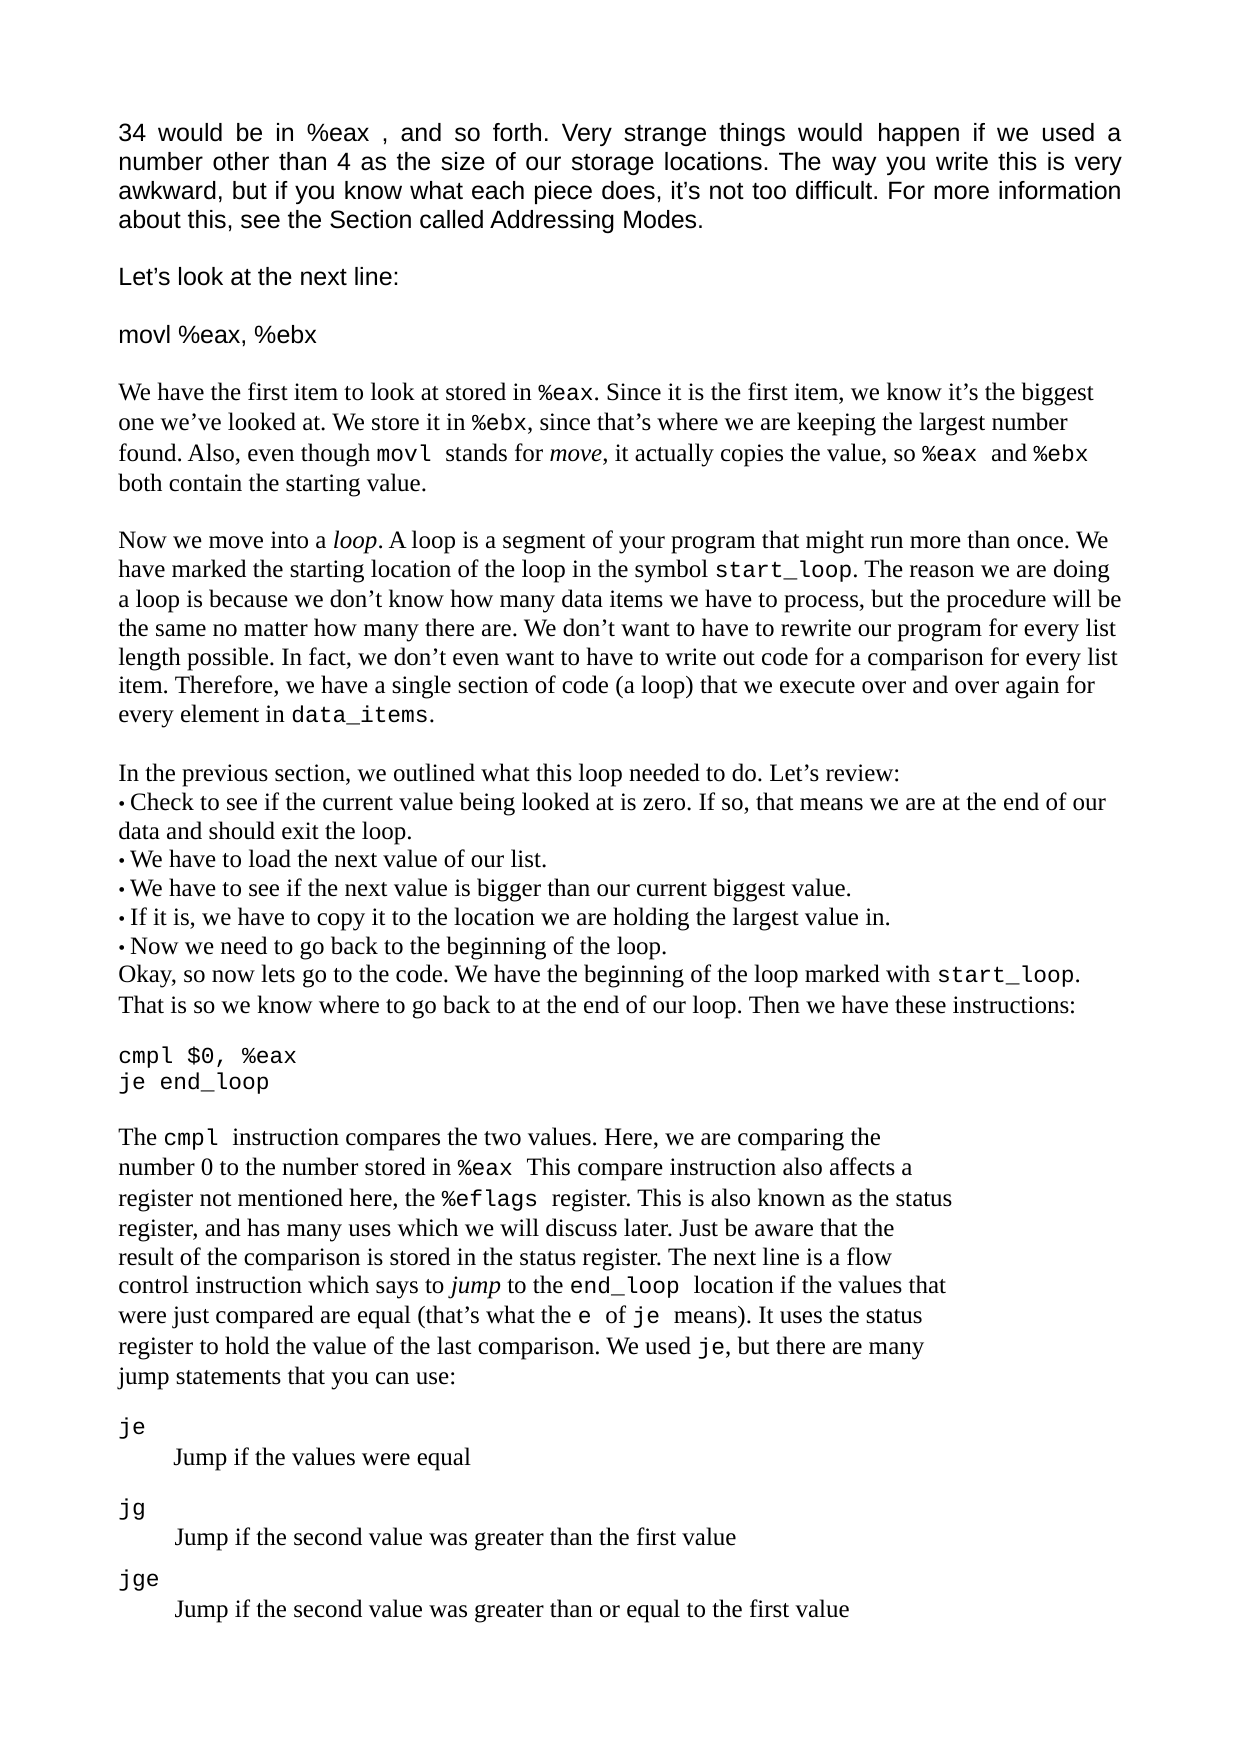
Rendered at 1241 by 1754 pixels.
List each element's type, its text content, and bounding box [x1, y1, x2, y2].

text control instruction which says to jump to the end_loop location if the values that [118, 1270, 1122, 1301]
text Jump if the second value was greater than the first value [118, 1522, 1122, 1551]
text cmpl $0, %eax [118, 1044, 1122, 1070]
text movl %eax, %ebx [118, 320, 1122, 348]
text jg [118, 1496, 1122, 1522]
text register not mentioned here, the %eflags register. This is also known as the status [118, 1183, 1122, 1213]
text register to hold the value of the last comparison. We used je, but there are many [118, 1331, 1122, 1361]
text Jump if the values were equal [118, 1442, 1122, 1470]
text were just compared are equal (that’s what the e of je means). It uses the status [118, 1301, 1122, 1331]
text 34 would be in %eax , and so forth. Very strange things would happen if we used a number other than 4 as the size of our storage locations. The way you write this is very awkward, but if you know what each piece does, it’s not too difficult. For more information about this, see the Section called Addressing Modes. [118, 118, 1122, 233]
text Okay, so now lets go to the code. We have the beginning of the loop marked with start_loop. That is so we know where to go back to at the end of our loop. Then we have these instructions: [118, 959, 1122, 1018]
text • We have to see if the next value is bigger than our current biggest value. [118, 873, 1122, 902]
text The cmpl instruction compares the two values. Here, we are comparing the [118, 1122, 1122, 1152]
text number 0 to the number stored in %eax This compare instruction also affects a [118, 1152, 1122, 1183]
text je [118, 1416, 1122, 1442]
text Let’s look at the next line: [118, 262, 1122, 291]
text length possible. In fact, we don’t even want to have to write out code for a comparison for every list item. Therefore, we have a single section of code (a loop) that we execute over and over again for every element in data_items. [118, 642, 1122, 729]
text • Now we need to go back to the beginning of the loop. [118, 931, 1122, 959]
text • If it is, we have to copy it to the location we are holding the largest value in. [118, 902, 1122, 931]
text jump statements that you can use: [118, 1361, 1122, 1390]
text je end_loop [118, 1070, 1122, 1096]
text • We have to load the next value of our list. [118, 844, 1122, 873]
text • Check to see if the current value being looked at is zero. If so, that means we are at the end of our data and should exit the loop. [118, 787, 1122, 844]
text result of the comparison is stored in the status register. The next line is a flow [118, 1242, 1122, 1270]
text register, and has many uses which we will discuss later. Just be aware that the [118, 1213, 1122, 1242]
text Jump if the second value was greater than or equal to the first value [118, 1594, 1122, 1622]
text In the previous section, we outlined what this loop needed to do. Let’s review: [118, 758, 1122, 787]
text We have the first item to look at stored in %eax. Since it is the first item, we know it’s the biggest one we’ve looked at. We store it in %ebx, since that’s where we are keeping the largest number found. Also, even though movl stands for move, it actually copies the value, so %eax and %ebx both contain the starting value. [118, 377, 1122, 497]
text Now we move into a loop. A loop is a segment of your program that might run more than once. We have marked the starting location of the loop in the symbol start_loop. The reason we are doing a loop is because we don’t know how many data items we have to process, but the procedure will be the same no matter how many there are. We don’t want to have to rewrite our program for every list [118, 525, 1122, 642]
text jge [118, 1568, 1122, 1594]
